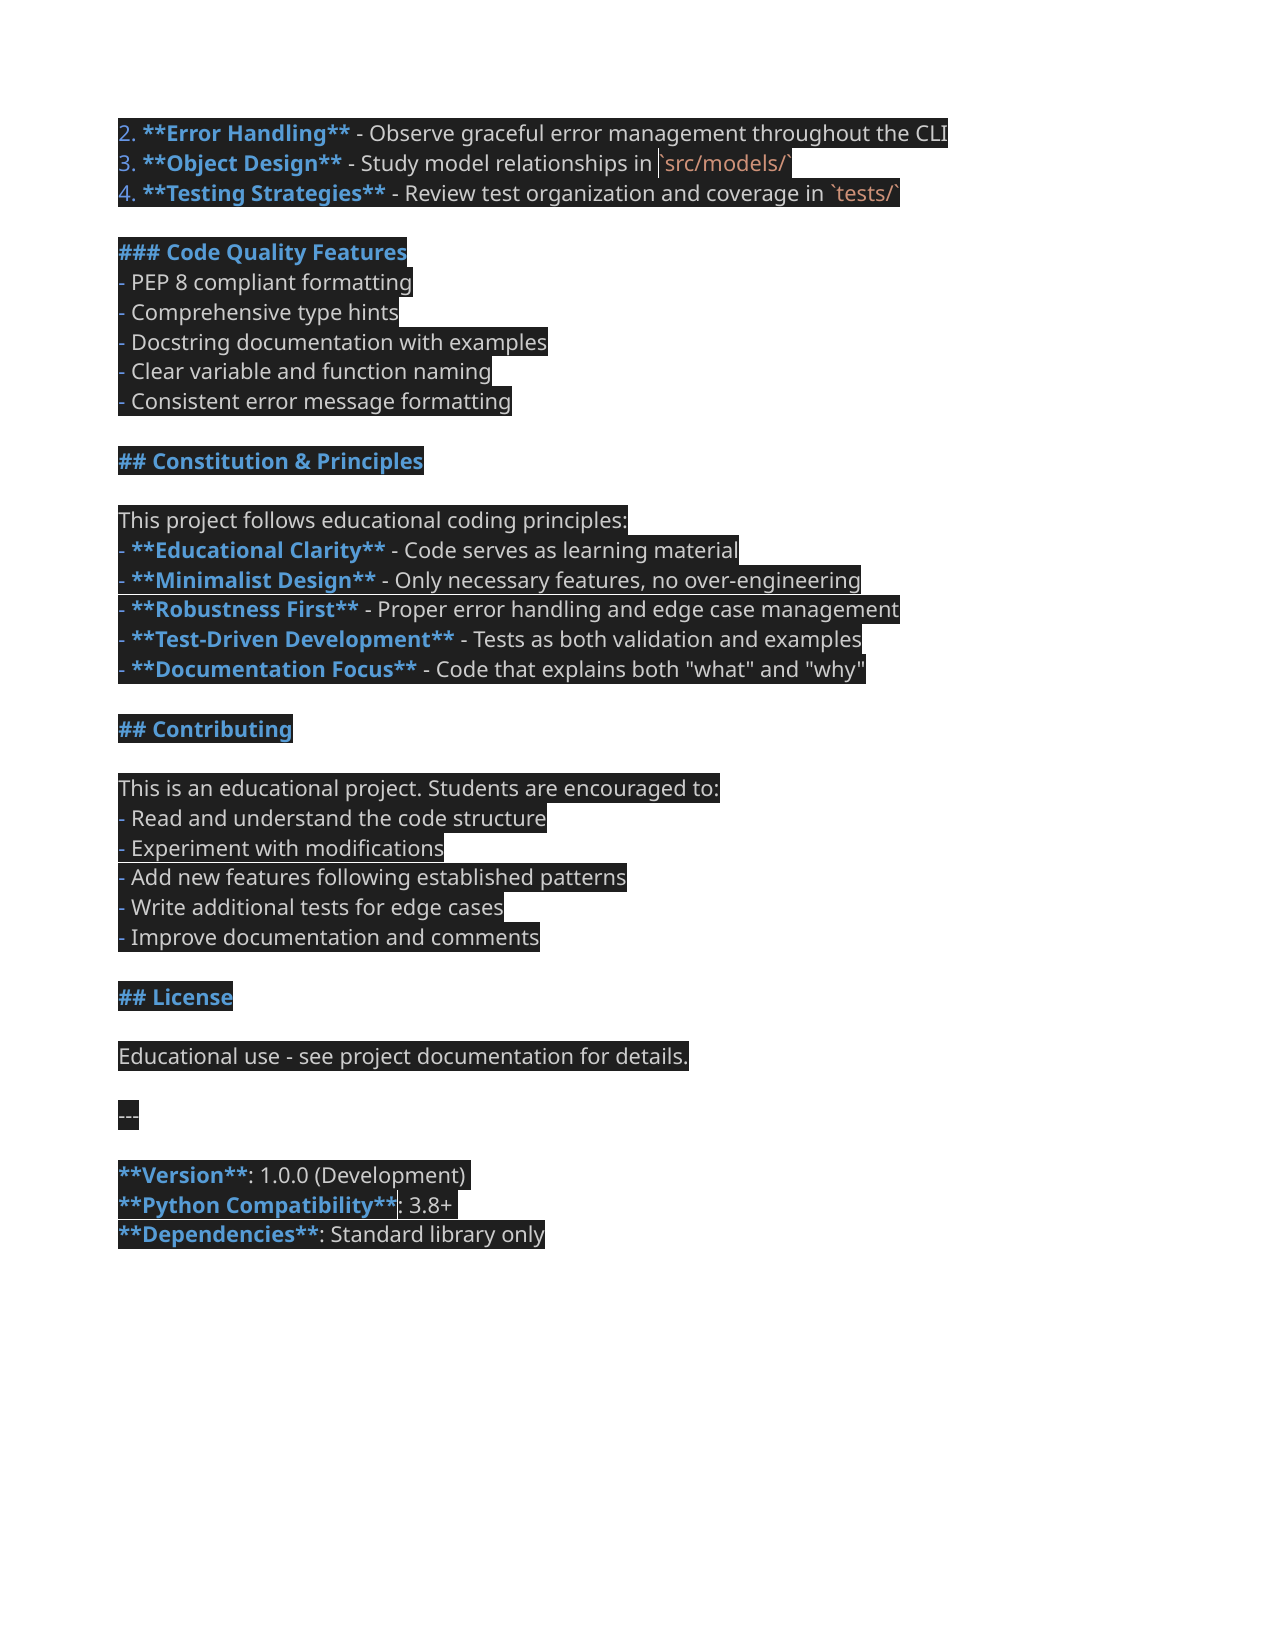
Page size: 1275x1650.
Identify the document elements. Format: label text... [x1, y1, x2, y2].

text - Read and understand the code structure [118, 803, 1157, 833]
text ### Code Quality Features [118, 237, 1157, 267]
text --- [118, 1100, 1157, 1130]
text - **Robustness First** - Proper error handling and edge case management [118, 594, 1157, 624]
text - Experiment with modifications [118, 833, 1157, 862]
text ## License [118, 981, 1157, 1011]
text **Dependencies**: Standard library only [118, 1219, 1157, 1249]
text - **Minimalist Design** - Only necessary features, no over-engineering [118, 565, 1157, 594]
text Educational use - see project documentation for details. [118, 1041, 1157, 1071]
text - Write additional tests for edge cases [118, 892, 1157, 922]
text - Clear variable and function naming [118, 356, 1157, 386]
text - **Documentation Focus** - Code that explains both "what" and "why" [118, 654, 1157, 684]
text - Add new features following established patterns [118, 862, 1157, 892]
text 4. **Testing Strategies** - Review test organization and coverage in `tests/` [118, 178, 1157, 207]
text - **Test-Driven Development** - Tests as both validation and examples [118, 624, 1157, 654]
text - Improve documentation and comments [118, 922, 1157, 952]
text 2. **Error Handling** - Observe graceful error management throughout the CLI [118, 118, 1157, 148]
text - **Educational Clarity** - Code serves as learning material [118, 535, 1157, 565]
text **Python Compatibility**: 3.8+ [118, 1190, 1157, 1219]
text 3. **Object Design** - Study model relationships in `src/models/` [118, 148, 1157, 178]
text This is an educational project. Students are encouraged to: [118, 773, 1157, 803]
text - Comprehensive type hints [118, 297, 1157, 327]
text - PEP 8 compliant formatting [118, 267, 1157, 297]
text - Consistent error message formatting [118, 386, 1157, 416]
text - Docstring documentation with examples [118, 327, 1157, 356]
text ## Constitution & Principles [118, 446, 1157, 475]
text This project follows educational coding principles: [118, 505, 1157, 535]
text **Version**: 1.0.0 (Development) [118, 1160, 1157, 1190]
text ## Contributing [118, 713, 1157, 743]
